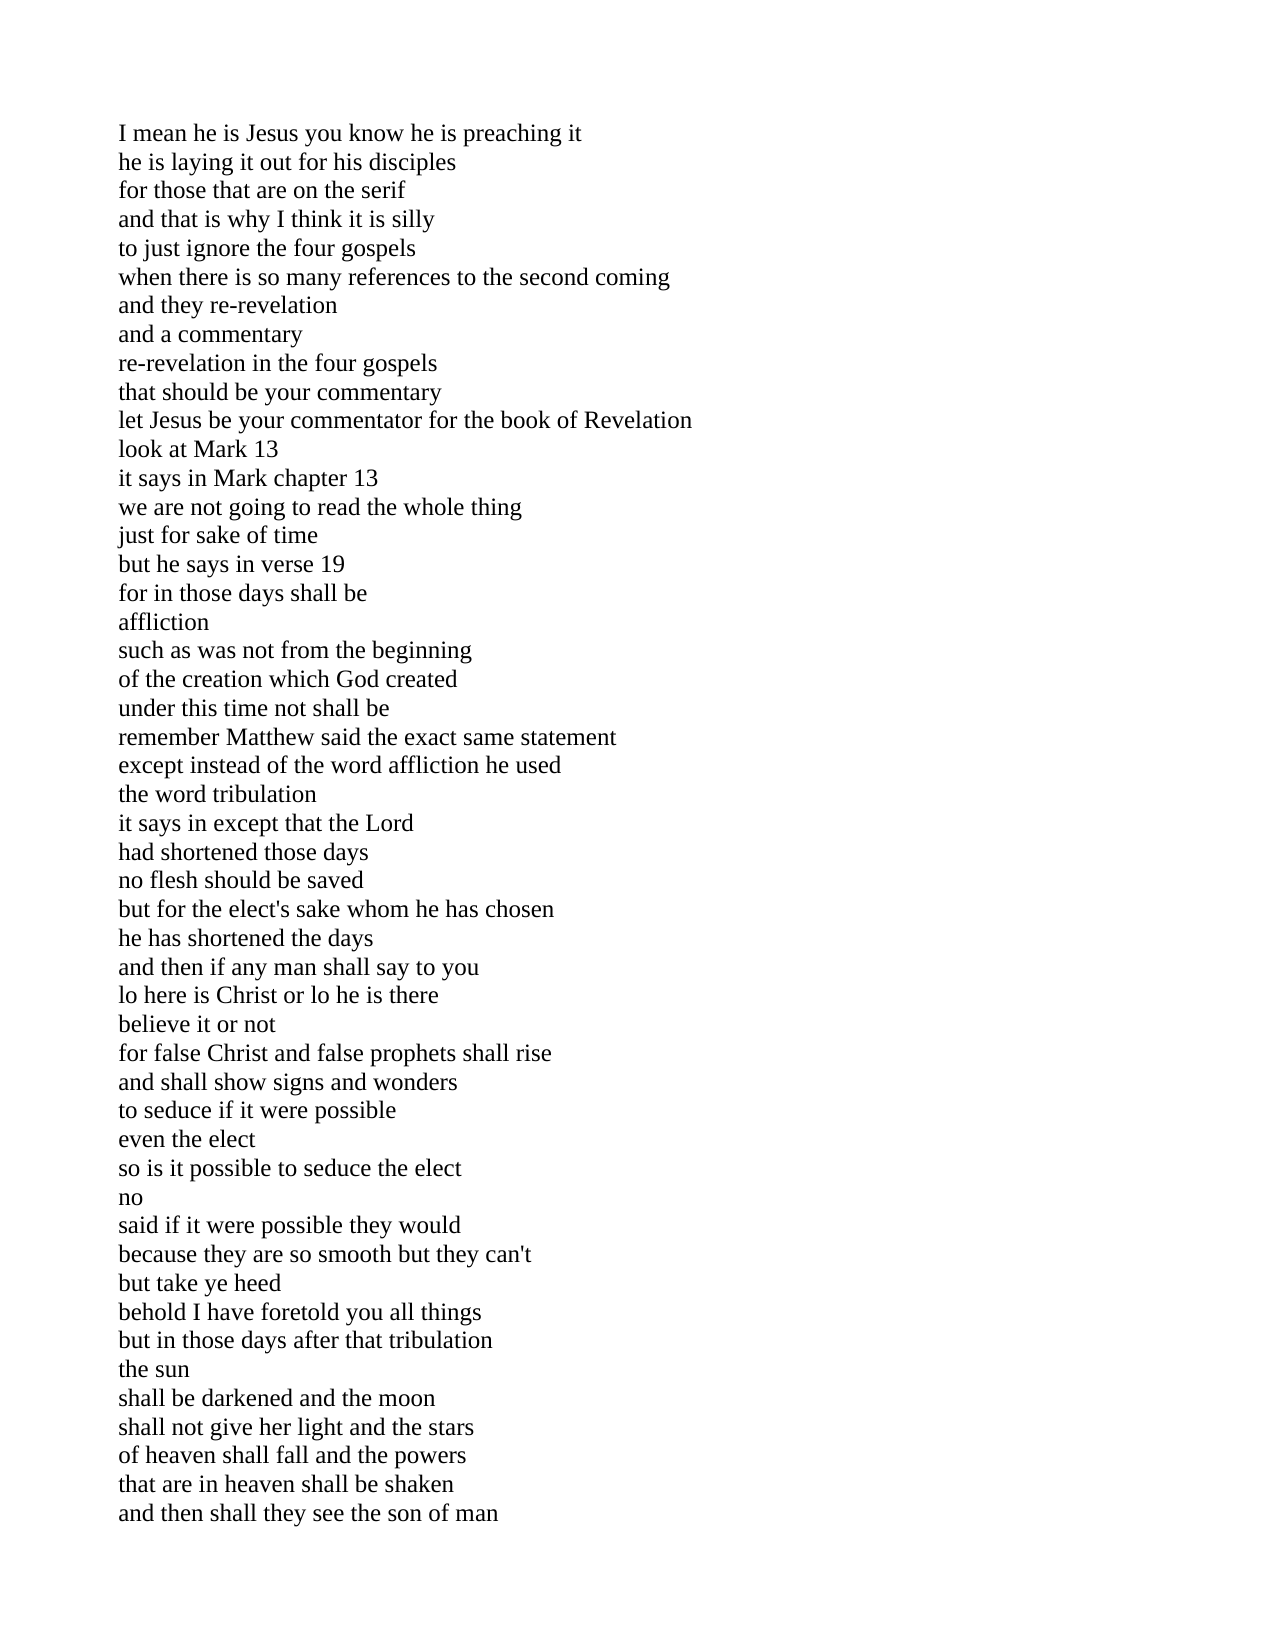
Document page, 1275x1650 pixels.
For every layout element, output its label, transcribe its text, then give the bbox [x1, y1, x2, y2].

text of the creation which God created [118, 664, 1157, 693]
text let Jesus be your commentator for the book of Revelation [118, 406, 1157, 434]
text when there is so many references to the second coming [118, 262, 1157, 291]
text re-revelation in the four gospels [118, 348, 1157, 377]
text look at Mark 13 [118, 434, 1157, 463]
text such as was not from the beginning [118, 636, 1157, 664]
text affliction [118, 607, 1157, 636]
text and then shall they see the son of man [118, 1498, 1157, 1527]
text for false Christ and false prophets shall rise [118, 1038, 1157, 1067]
text the sun [118, 1354, 1157, 1383]
text it says in except that the Lord [118, 808, 1157, 837]
text lo here is Christ or lo he is there [118, 981, 1157, 1009]
text he has shortened the days [118, 923, 1157, 952]
text of heaven shall fall and the powers [118, 1441, 1157, 1469]
text just for sake of time [118, 521, 1157, 549]
text under this time not shall be [118, 693, 1157, 722]
text and that is why I think it is silly [118, 204, 1157, 233]
text and then if any man shall say to you [118, 952, 1157, 981]
text no [118, 1182, 1157, 1211]
text so is it possible to seduce the elect [118, 1153, 1157, 1182]
text he is laying it out for his disciples [118, 147, 1157, 176]
text remember Matthew said the exact same statement [118, 722, 1157, 751]
text behold I have foretold you all things [118, 1297, 1157, 1326]
text said if it were possible they would [118, 1211, 1157, 1239]
text but for the elect's sake whom he has chosen [118, 894, 1157, 923]
text and a commentary [118, 319, 1157, 348]
text no flesh should be saved [118, 866, 1157, 894]
text the word tribulation [118, 779, 1157, 808]
text that should be your commentary [118, 377, 1157, 406]
text to just ignore the four gospels [118, 233, 1157, 262]
text but take ye heed [118, 1268, 1157, 1297]
text shall be darkened and the moon [118, 1383, 1157, 1412]
text but in those days after that tribulation [118, 1326, 1157, 1354]
text shall not give her light and the stars [118, 1412, 1157, 1441]
text except instead of the word affliction he used [118, 751, 1157, 779]
text had shortened those days [118, 837, 1157, 866]
text and shall show signs and wonders [118, 1067, 1157, 1096]
text and they re-revelation [118, 291, 1157, 319]
text that are in heaven shall be shaken [118, 1469, 1157, 1498]
text but he says in verse 19 [118, 549, 1157, 578]
text to seduce if it were possible [118, 1096, 1157, 1124]
text it says in Mark chapter 13 [118, 463, 1157, 492]
text we are not going to read the whole thing [118, 492, 1157, 521]
text because they are so smooth but they can't [118, 1239, 1157, 1268]
text for those that are on the serif [118, 176, 1157, 204]
text I mean he is Jesus you know he is preaching it [118, 118, 1157, 147]
text for in those days shall be [118, 578, 1157, 607]
text believe it or not [118, 1009, 1157, 1038]
text even the elect [118, 1124, 1157, 1153]
